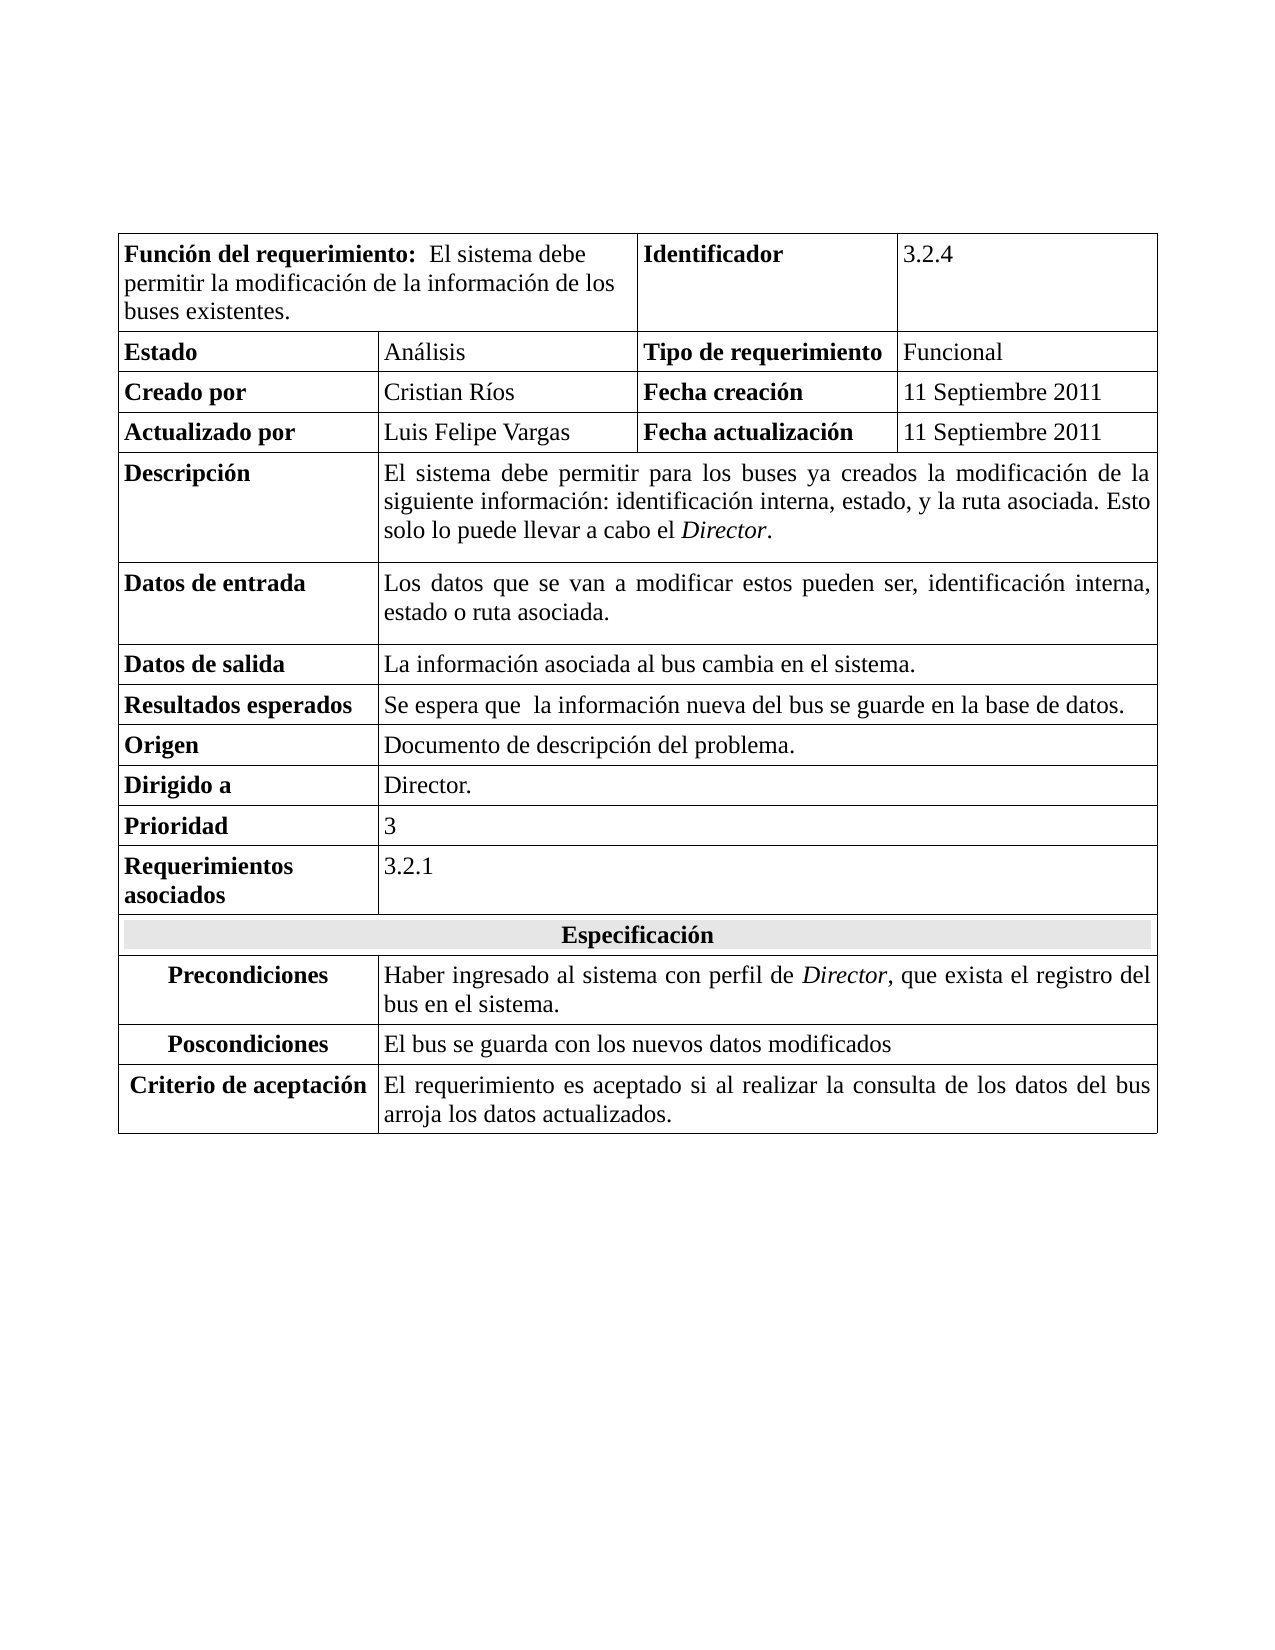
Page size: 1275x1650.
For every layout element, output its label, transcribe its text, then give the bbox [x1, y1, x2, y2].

table_cell La información asociada al bus cambia en el sistema. [379, 645, 1157, 684]
table_cell Tipo de requerimiento [638, 332, 897, 371]
table_cell 11 Septiembre 2011 [898, 413, 1157, 452]
table_cell Funcional [898, 332, 1157, 371]
table_cell Poscondiciones [119, 1025, 378, 1064]
table_cell Fecha actualización [638, 413, 897, 452]
table_header Identificador [638, 234, 897, 331]
table_cell Descripción [119, 453, 378, 562]
table_cell Los datos que se van a modificar estos pueden ser, identificación interna, estado o ruta asociada. [379, 563, 1157, 644]
table_cell Datos de entrada [119, 563, 378, 644]
table_cell Creado por [119, 372, 378, 412]
table_cell Requerimientos asociados [119, 846, 378, 914]
table_cell Actualizado por [119, 413, 378, 452]
table_cell Precondiciones [119, 956, 378, 1024]
table_cell 3 [379, 806, 1157, 845]
table_cell Resultados esperados [119, 685, 378, 724]
table_cell Especificación [119, 915, 1157, 955]
table_cell Fecha creación [638, 372, 897, 412]
table_cell 3.2.1 [379, 846, 1157, 914]
table_cell Haber ingresado al sistema con perfil de Director, que exista el registro del bus en el sistema. [379, 956, 1157, 1024]
table_cell El bus se guarda con los nuevos datos modificados [379, 1025, 1157, 1064]
table_cell Análisis [379, 332, 637, 371]
table_cell Origen [119, 725, 378, 765]
table_cell Dirigido a [119, 766, 378, 805]
table_cell Cristian Ríos [379, 372, 637, 412]
table_cell Prioridad [119, 806, 378, 845]
table_cell Luis Felipe Vargas [379, 413, 637, 452]
table_cell Documento de descripción del problema. [379, 725, 1157, 765]
table_cell Datos de salida [119, 645, 378, 684]
table_header 3.2.4 [898, 234, 1157, 331]
table_cell El sistema debe permitir para los buses ya creados la modificación de la siguiente información: identificación interna, estado, y la ruta asociada. Esto solo lo puede llevar a cabo el Director. [379, 453, 1157, 562]
table_cell Se espera que la información nueva del bus se guarde en la base de datos. [379, 685, 1157, 724]
table_cell Estado [119, 332, 378, 371]
table_cell 11 Septiembre 2011 [898, 372, 1157, 412]
table_cell Director. [379, 766, 1157, 805]
table_header Función del requerimiento: El sistema debe permitir la modificación de la información de los buses existentes. [119, 234, 637, 331]
table_cell Criterio de aceptación [119, 1065, 378, 1133]
table_cell El requerimiento es aceptado si al realizar la consulta de los datos del bus arroja los datos actualizados. [379, 1065, 1157, 1133]
